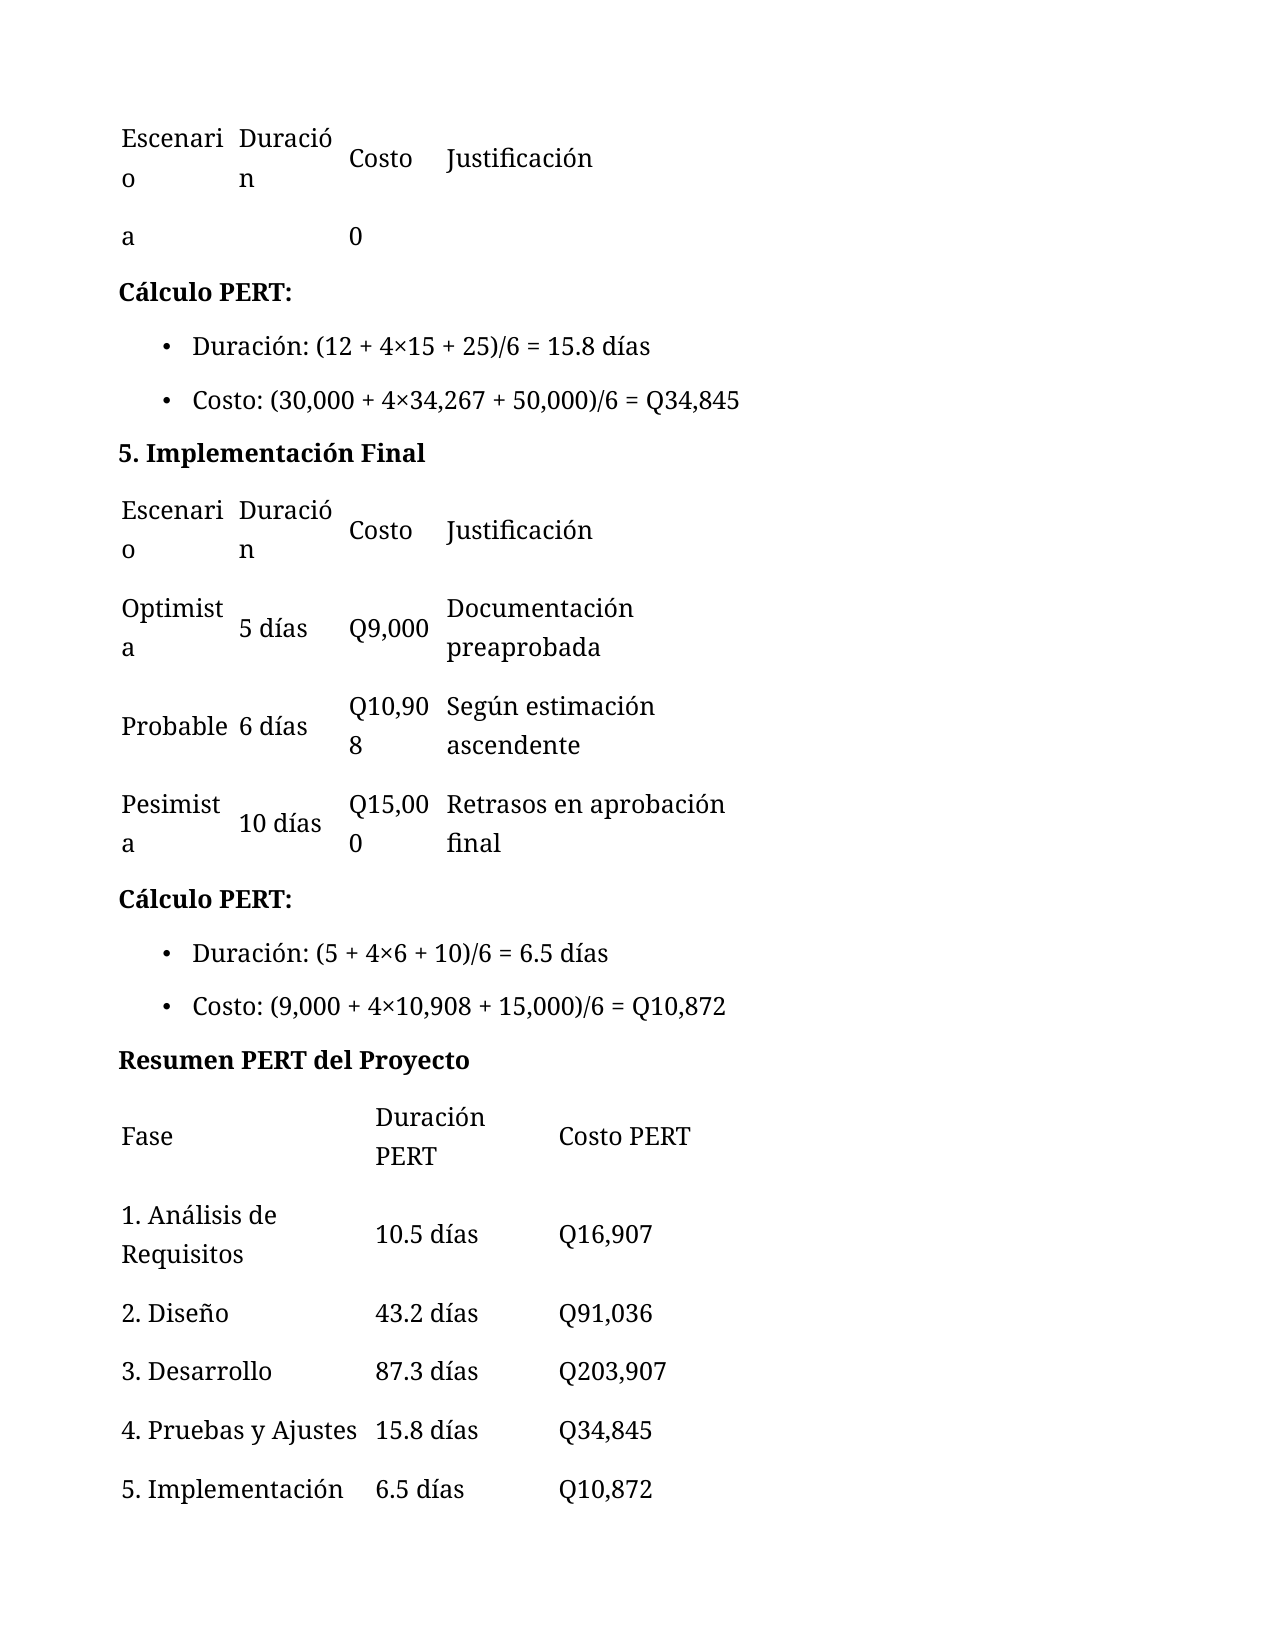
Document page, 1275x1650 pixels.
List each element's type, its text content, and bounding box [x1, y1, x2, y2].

table_cell Q16,907 [555, 1194, 705, 1292]
table_cell 6 días [236, 686, 346, 783]
table_cell 0 [346, 216, 443, 275]
table_cell Q9,000 [346, 588, 443, 686]
table_header Duración [236, 118, 346, 216]
table_header Justificación [444, 118, 744, 216]
table_cell 3. Desarrollo [118, 1351, 372, 1410]
table_cell a [118, 216, 236, 275]
list Costo: (30,000 + 4×34,267 + 50,000)/6 = Q34,845 [162, 382, 1157, 416]
table_cell 6.5 días [372, 1469, 555, 1527]
table_cell Q15,000 [346, 784, 443, 881]
table_cell 5 días [236, 588, 346, 686]
table_cell [236, 216, 346, 275]
table_cell Q91,036 [555, 1292, 705, 1351]
list Costo: (9,000 + 4×10,908 + 15,000)/6 = Q10,872 [162, 989, 1157, 1023]
table_cell Según estimación ascendente [444, 686, 744, 783]
table_cell Q10,908 [346, 686, 443, 783]
table_header Costo [346, 118, 443, 216]
table_cell Optimista [118, 588, 236, 686]
table_cell Documentación preaprobada [444, 588, 744, 686]
table_cell Pesimista [118, 784, 236, 881]
table_cell [444, 216, 744, 275]
text Cálculo PERT: [118, 275, 1157, 309]
table_header Duración PERT [372, 1096, 555, 1194]
table_cell 2. Diseño [118, 1292, 372, 1351]
table_cell 43.2 días [372, 1292, 555, 1351]
table_cell Probable [118, 686, 236, 783]
table_cell 1. Análisis de Requisitos [118, 1194, 372, 1292]
table_cell Retrasos en aprobación final [444, 784, 744, 881]
table_cell 10.5 días [372, 1194, 555, 1292]
table_cell 87.3 días [372, 1351, 555, 1410]
table_header Fase [118, 1096, 372, 1194]
table_header Costo [346, 490, 443, 588]
table_header Escenario [118, 490, 236, 588]
table_cell 4. Pruebas y Ajustes [118, 1410, 372, 1468]
list Duración: (5 + 4×6 + 10)/6 = 6.5 días [162, 935, 1157, 969]
text 5. Implementación Final [118, 436, 1157, 470]
table_cell 15.8 días [372, 1410, 555, 1468]
text Cálculo PERT: [118, 881, 1157, 916]
table_cell Q34,845 [555, 1410, 705, 1468]
table_header Justificación [444, 490, 744, 588]
text Resumen PERT del Proyecto [118, 1043, 1157, 1077]
table_cell Q203,907 [555, 1351, 705, 1410]
table_header Duración [236, 490, 346, 588]
table_cell 10 días [236, 784, 346, 881]
table_header Costo PERT [555, 1096, 705, 1194]
table_cell 5. Implementación [118, 1469, 372, 1527]
list Duración: (12 + 4×15 + 25)/6 = 15.8 días [162, 328, 1157, 363]
table_cell Q10,872 [555, 1469, 705, 1527]
table_header Escenario [118, 118, 236, 216]
